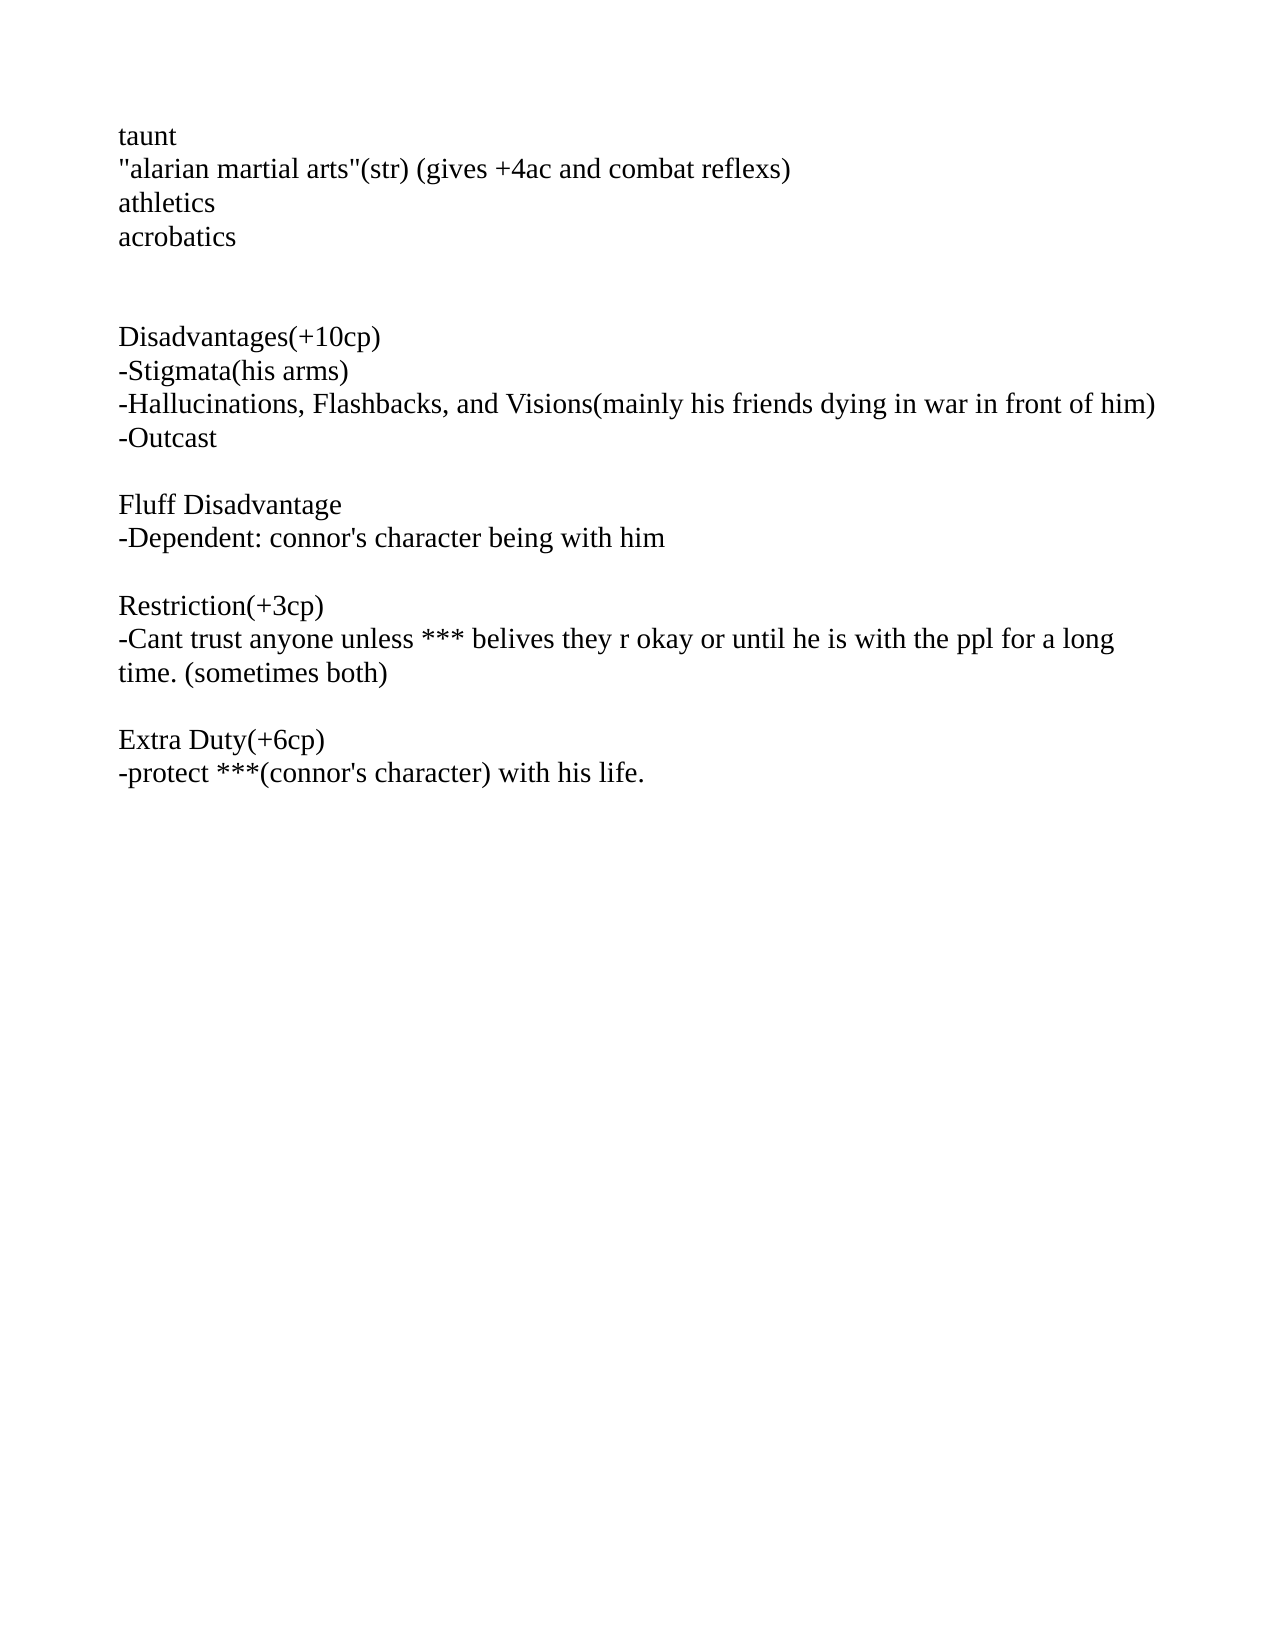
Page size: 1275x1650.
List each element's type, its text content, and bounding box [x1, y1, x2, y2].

text taunt "alarian martial arts"(str) (gives +4ac and combat reflexs) athletics acrobatics Disadvantages(+10cp) -Stigmata(his arms) -Hallucinations, Flashbacks, and Visions(mainly his friends dying in war in front of him) -Outcast Fluff Disadvantage -Dependent: connor's character being with him Restriction(+3cp) -Cant trust anyone unless *** belives they r okay or until he is with the ppl for a long time. (sometimes both) Extra Duty(+6cp) -protect ***(connor's character) with his life. [118, 118, 1157, 789]
